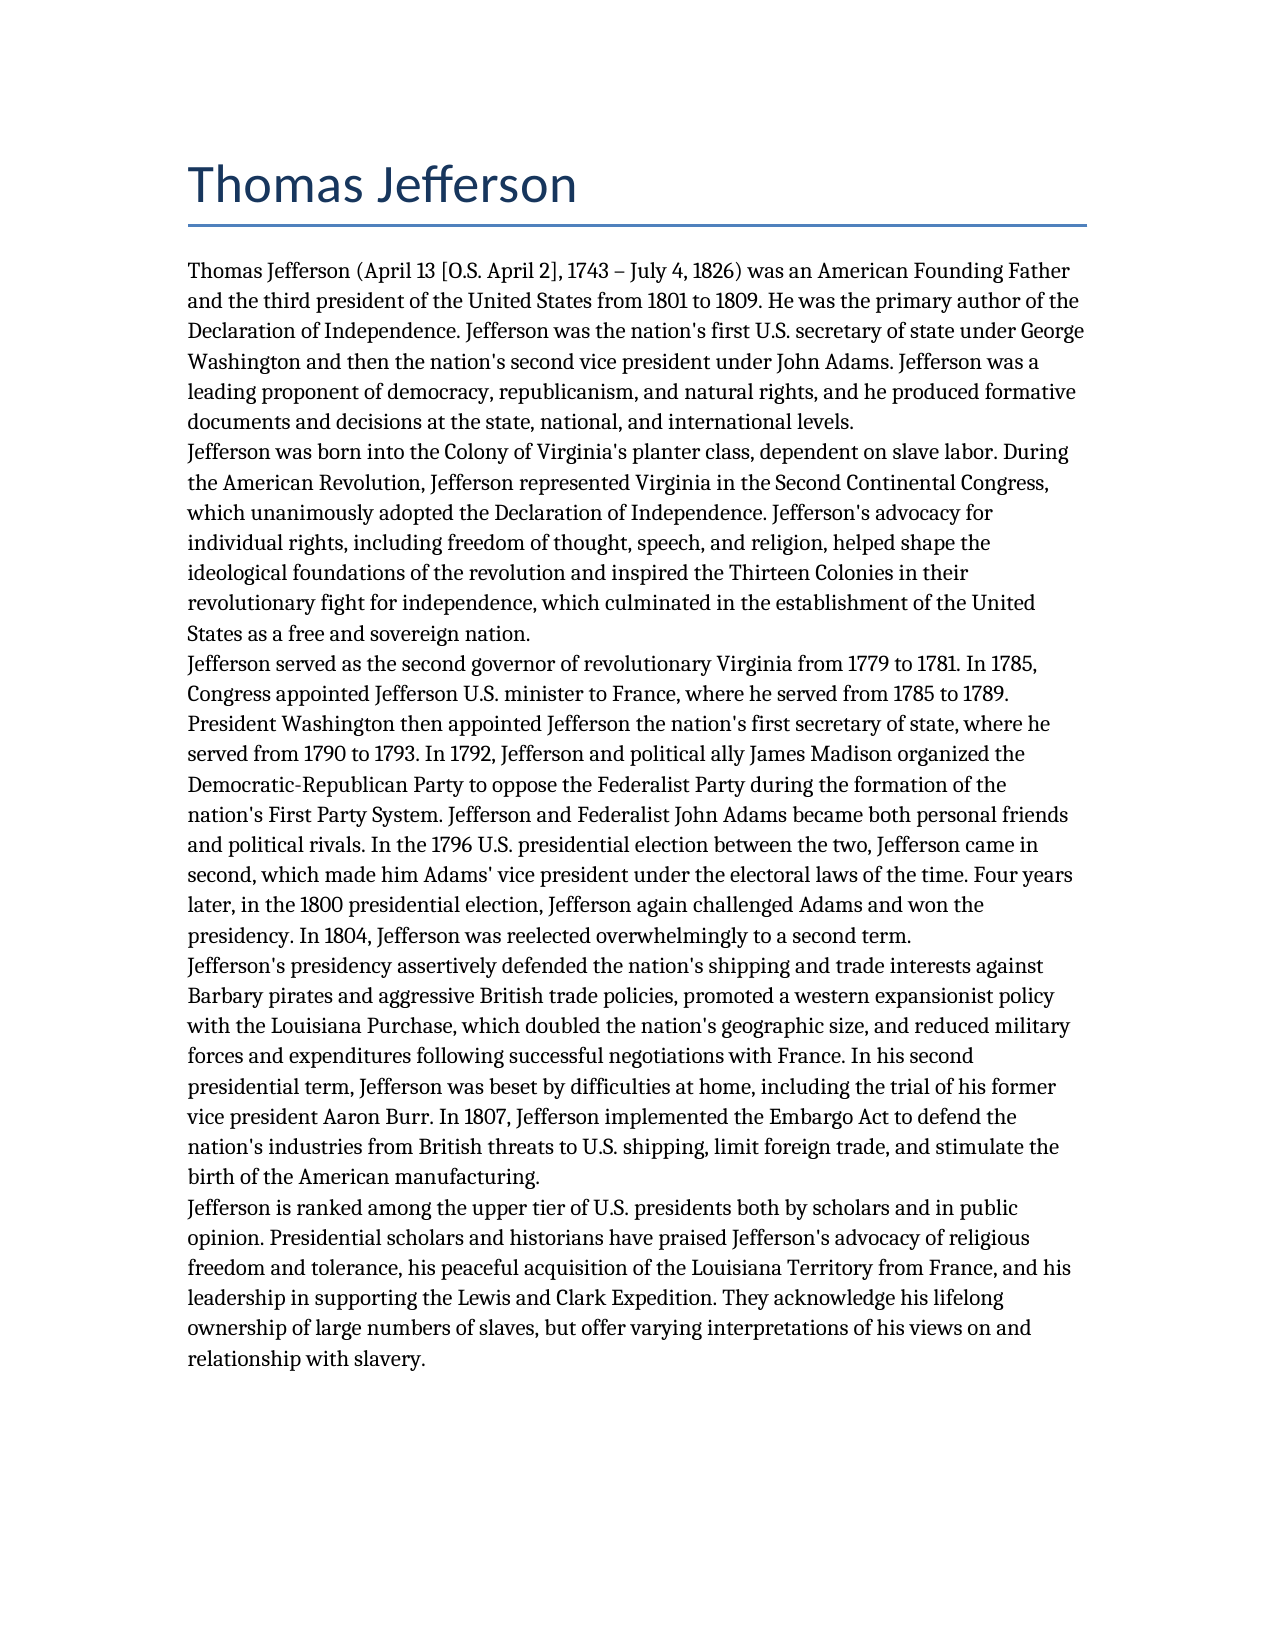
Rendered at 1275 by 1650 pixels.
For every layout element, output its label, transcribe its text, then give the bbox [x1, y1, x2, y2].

title Thomas Jefferson [187, 150, 1087, 227]
text Thomas Jefferson (April 13 [O.S. April 2], 1743 – July 4, 1826) was an American Founding Father and the third president of the United States from 1801 to 1809. He was the primary author of the Declaration of Independence. Jefferson was the nation's first U.S. secretary of state under George Washington and then the nation's second vice president under John Adams. Jefferson was a leading proponent of democracy, republicanism, and natural rights, and he produced formative documents and decisions at the state, national, and international levels. Jefferson was born into the Colony of Virginia's planter class, dependent on slave labor. During the American Revolution, Jefferson represented Virginia in the Second Continental Congress, which unanimously adopted the Declaration of Independence. Jefferson's advocacy for individual rights, including freedom of thought, speech, and religion, helped shape the ideological foundations of the revolution and inspired the Thirteen Colonies in their revolutionary fight for independence, which culminated in the establishment of the United States as a free and sovereign nation. Jefferson served as the second governor of revolutionary Virginia from 1779 to 1781. In 1785, Congress appointed Jefferson U.S. minister to France, where he served from 1785 to 1789. President Washington then appointed Jefferson the nation's first secretary of state, where he served from 1790 to 1793. In 1792, Jefferson and political ally James Madison organized the Democratic-Republican Party to oppose the Federalist Party during the formation of the nation's First Party System. Jefferson and Federalist John Adams became both personal friends and political rivals. In the 1796 U.S. presidential election between the two, Jefferson came in second, which made him Adams' vice president under the electoral laws of the time. Four years later, in the 1800 presidential election, Jefferson again challenged Adams and won the presidency. In 1804, Jefferson was reelected overwhelmingly to a second term. Jefferson's presidency assertively defended the nation's shipping and trade interests against Barbary pirates and aggressive British trade policies, promoted a western expansionist policy with the Louisiana Purchase, which doubled the nation's geographic size, and reduced military forces and expenditures following successful negotiations with France. In his second presidential term, Jefferson was beset by difficulties at home, including the trial of his former vice president Aaron Burr. In 1807, Jefferson implemented the Embargo Act to defend the nation's industries from British threats to U.S. shipping, limit foreign trade, and stimulate the birth of the American manufacturing. Jefferson is ranked among the upper tier of U.S. presidents both by scholars and in public opinion. Presidential scholars and historians have praised Jefferson's advocacy of religious freedom and tolerance, his peaceful acquisition of the Louisiana Territory from France, and his leadership in supporting the Lewis and Clark Expedition. They acknowledge his lifelong ownership of large numbers of slaves, but offer varying interpretations of his views on and relationship with slavery. [187, 258, 1087, 1372]
